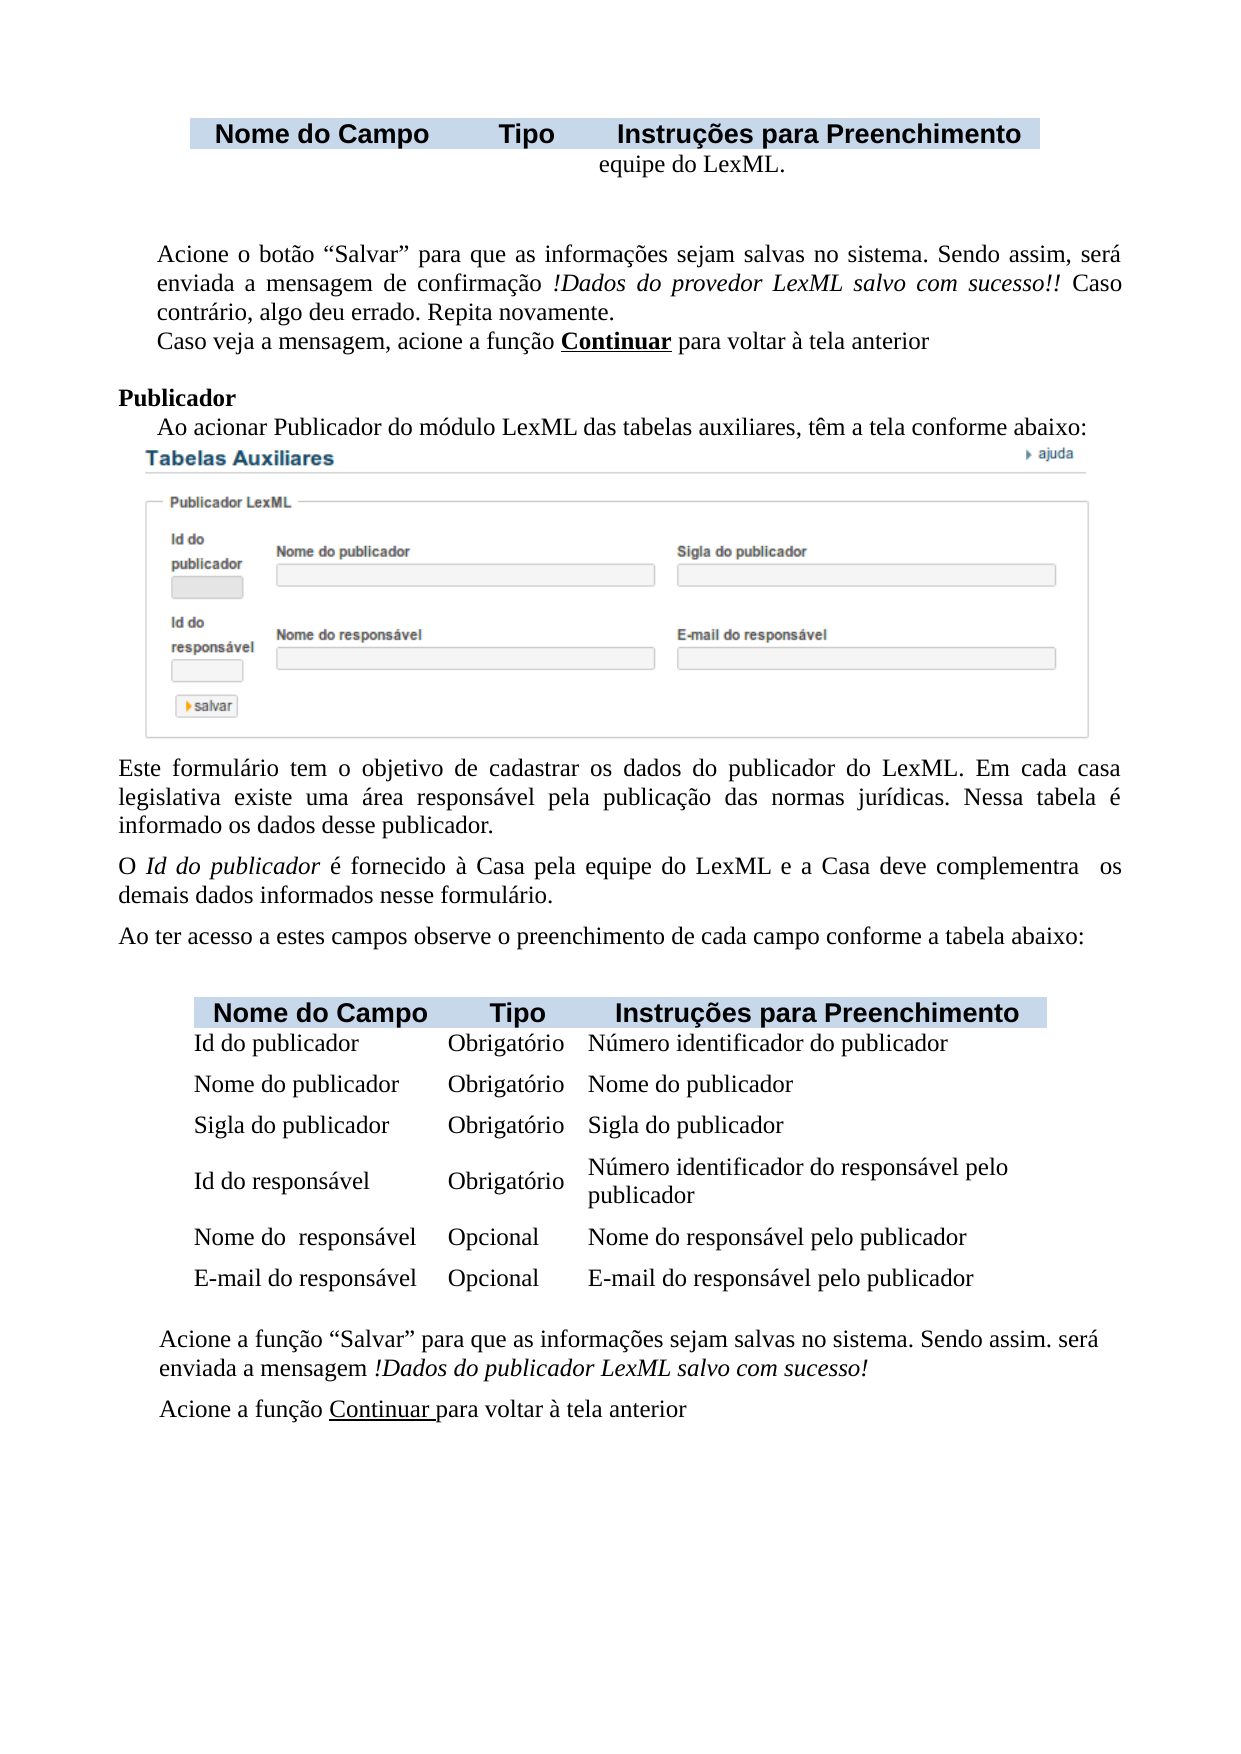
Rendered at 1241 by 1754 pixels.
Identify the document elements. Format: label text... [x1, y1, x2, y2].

table_cell E-mail do responsável [194, 1263, 448, 1304]
table_cell Obrigatório [448, 1111, 588, 1152]
table_cell E-mail do responsável pelo publicador [588, 1263, 1047, 1304]
table_cell Sigla do publicador [588, 1111, 1047, 1152]
table_header Tipo [448, 997, 588, 1028]
table_cell equipe do LexML. [599, 149, 1040, 191]
text Acione a função Continuar para voltar à tela anterior [159, 1394, 1122, 1423]
table_cell Sigla do publicador [194, 1111, 448, 1152]
text Acione o botão “Salvar” para que as informações sejam salvas no sistema. Sendo assim, será enviada a mensagem de confirmação !Dados do provedor LexML salvo com sucesso!! Caso contrário, algo deu errado. Repita novamente. [157, 239, 1122, 326]
text Acione a função “Salvar” para que as informações sejam salvas no sistema. Sendo assim. será enviada a mensagem !Dados do publicador LexML salvo com sucesso! [159, 1324, 1122, 1382]
table_cell Obrigatório [448, 1069, 588, 1111]
table_cell Nome do publicador [588, 1069, 1047, 1111]
text Caso veja a mensagem, acione a função Continuar para voltar à tela anterior [157, 326, 1122, 354]
table_cell Nome do publicador [194, 1069, 448, 1111]
table_cell Id do responsável [194, 1152, 448, 1222]
table_cell Id do publicador [194, 1028, 448, 1069]
table_cell Número identificador do responsável pelo publicador [588, 1152, 1047, 1222]
text Ao ter acesso a estes campos observe o preenchimento de cada campo conforme a tabela abaixo: [118, 921, 1122, 950]
table_cell [190, 149, 454, 191]
table_cell Obrigatório [448, 1152, 588, 1222]
table_cell Obrigatório [448, 1028, 588, 1069]
picture [140, 445, 1100, 748]
table_cell Opcional [448, 1263, 588, 1304]
table_header Instruções para Preenchimento [588, 997, 1047, 1028]
text Publicador [118, 383, 1122, 412]
table_cell Nome do responsável pelo publicador [588, 1222, 1047, 1263]
text Ao acionar Publicador do módulo LexML das tabelas auxiliares, têm a tela conforme abaixo: [157, 412, 1122, 441]
text Este formulário tem o objetivo de cadastrar os dados do publicador do LexML. Em cada casa legislativa existe uma área responsável pela publicação das normas jurídicas. Nessa tabela é informado os dados desse publicador. [118, 753, 1122, 839]
table_cell Opcional [448, 1222, 588, 1263]
text O Id do publicador é fornecido à Casa pela equipe do LexML e a Casa deve complementra os demais dados informados nesse formulário. [118, 851, 1122, 909]
table_cell Nome do responsável [194, 1222, 448, 1263]
table_header Tipo [454, 118, 599, 149]
table_cell Número identificador do publicador [588, 1028, 1047, 1069]
table_header Nome do Campo [194, 997, 448, 1028]
table_cell [454, 149, 599, 191]
table_header Instruções para Preenchimento [599, 118, 1040, 149]
table_header Nome do Campo [190, 118, 454, 149]
